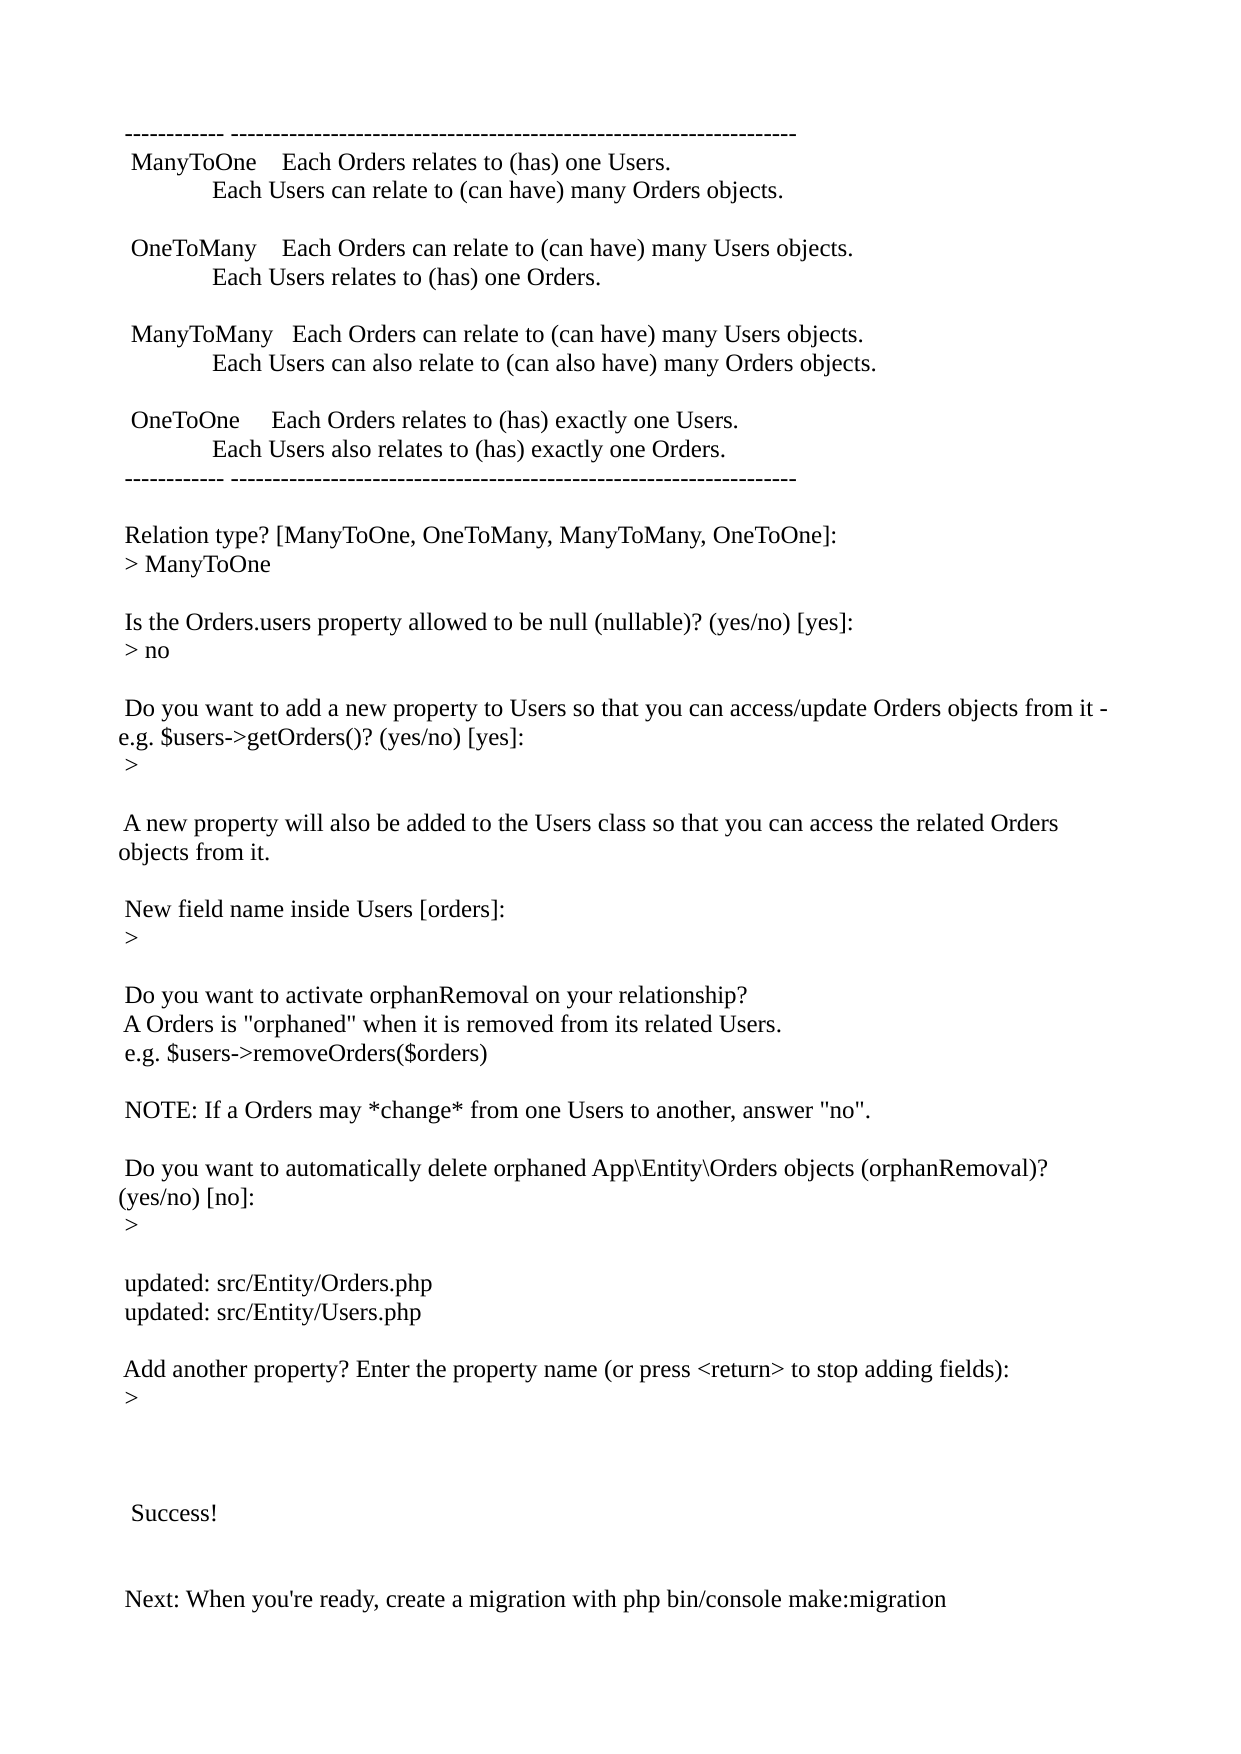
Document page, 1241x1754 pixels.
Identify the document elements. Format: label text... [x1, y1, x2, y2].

text ------------ -------------------------------------------------------------------- [118, 118, 1122, 147]
text updated: src/Entity/Orders.php [118, 1268, 1122, 1297]
text ManyToOne Each Orders relates to (has) one Users. [118, 147, 1122, 176]
text Do you want to automatically delete orphaned App\Entity\Orders objects (orphanRemoval)? (yes/no) [no]: [118, 1153, 1122, 1211]
text Success! [118, 1498, 1122, 1527]
text Is the Orders.users property allowed to be null (nullable)? (yes/no) [yes]: [118, 607, 1122, 636]
text OneToMany Each Orders can relate to (can have) many Users objects. [118, 233, 1122, 262]
text Do you want to add a new property to Users so that you can access/update Orders objects from it - e.g. $users->getOrders()? (yes/no) [yes]: [118, 693, 1122, 751]
text A Orders is "orphaned" when it is removed from its related Users. [118, 1009, 1122, 1038]
text > ManyToOne [118, 549, 1122, 578]
text Next: When you're ready, create a migration with php bin/console make:migration [118, 1584, 1122, 1613]
text Add another property? Enter the property name (or press <return> to stop adding fields): [118, 1354, 1122, 1383]
text > [118, 1383, 1122, 1412]
text > no [118, 636, 1122, 664]
text Each Users relates to (has) one Orders. [118, 262, 1122, 291]
text Each Users can relate to (can have) many Orders objects. [118, 176, 1122, 204]
text ManyToMany Each Orders can relate to (can have) many Users objects. [118, 319, 1122, 348]
text ------------ -------------------------------------------------------------------- [118, 463, 1122, 492]
text Relation type? [ManyToOne, OneToMany, ManyToMany, OneToOne]: [118, 521, 1122, 549]
text > [118, 1211, 1122, 1239]
text Do you want to activate orphanRemoval on your relationship? [118, 981, 1122, 1009]
text e.g. $users->removeOrders($orders) [118, 1038, 1122, 1067]
text OneToOne Each Orders relates to (has) exactly one Users. [118, 406, 1122, 434]
text New field name inside Users [orders]: [118, 894, 1122, 923]
text A new property will also be added to the Users class so that you can access the related Orders objects from it. [118, 808, 1122, 866]
text updated: src/Entity/Users.php [118, 1297, 1122, 1326]
text > [118, 923, 1122, 952]
text NOTE: If a Orders may *change* from one Users to another, answer "no". [118, 1096, 1122, 1124]
text Each Users also relates to (has) exactly one Orders. [118, 434, 1122, 463]
text > [118, 751, 1122, 779]
text Each Users can also relate to (can also have) many Orders objects. [118, 348, 1122, 377]
